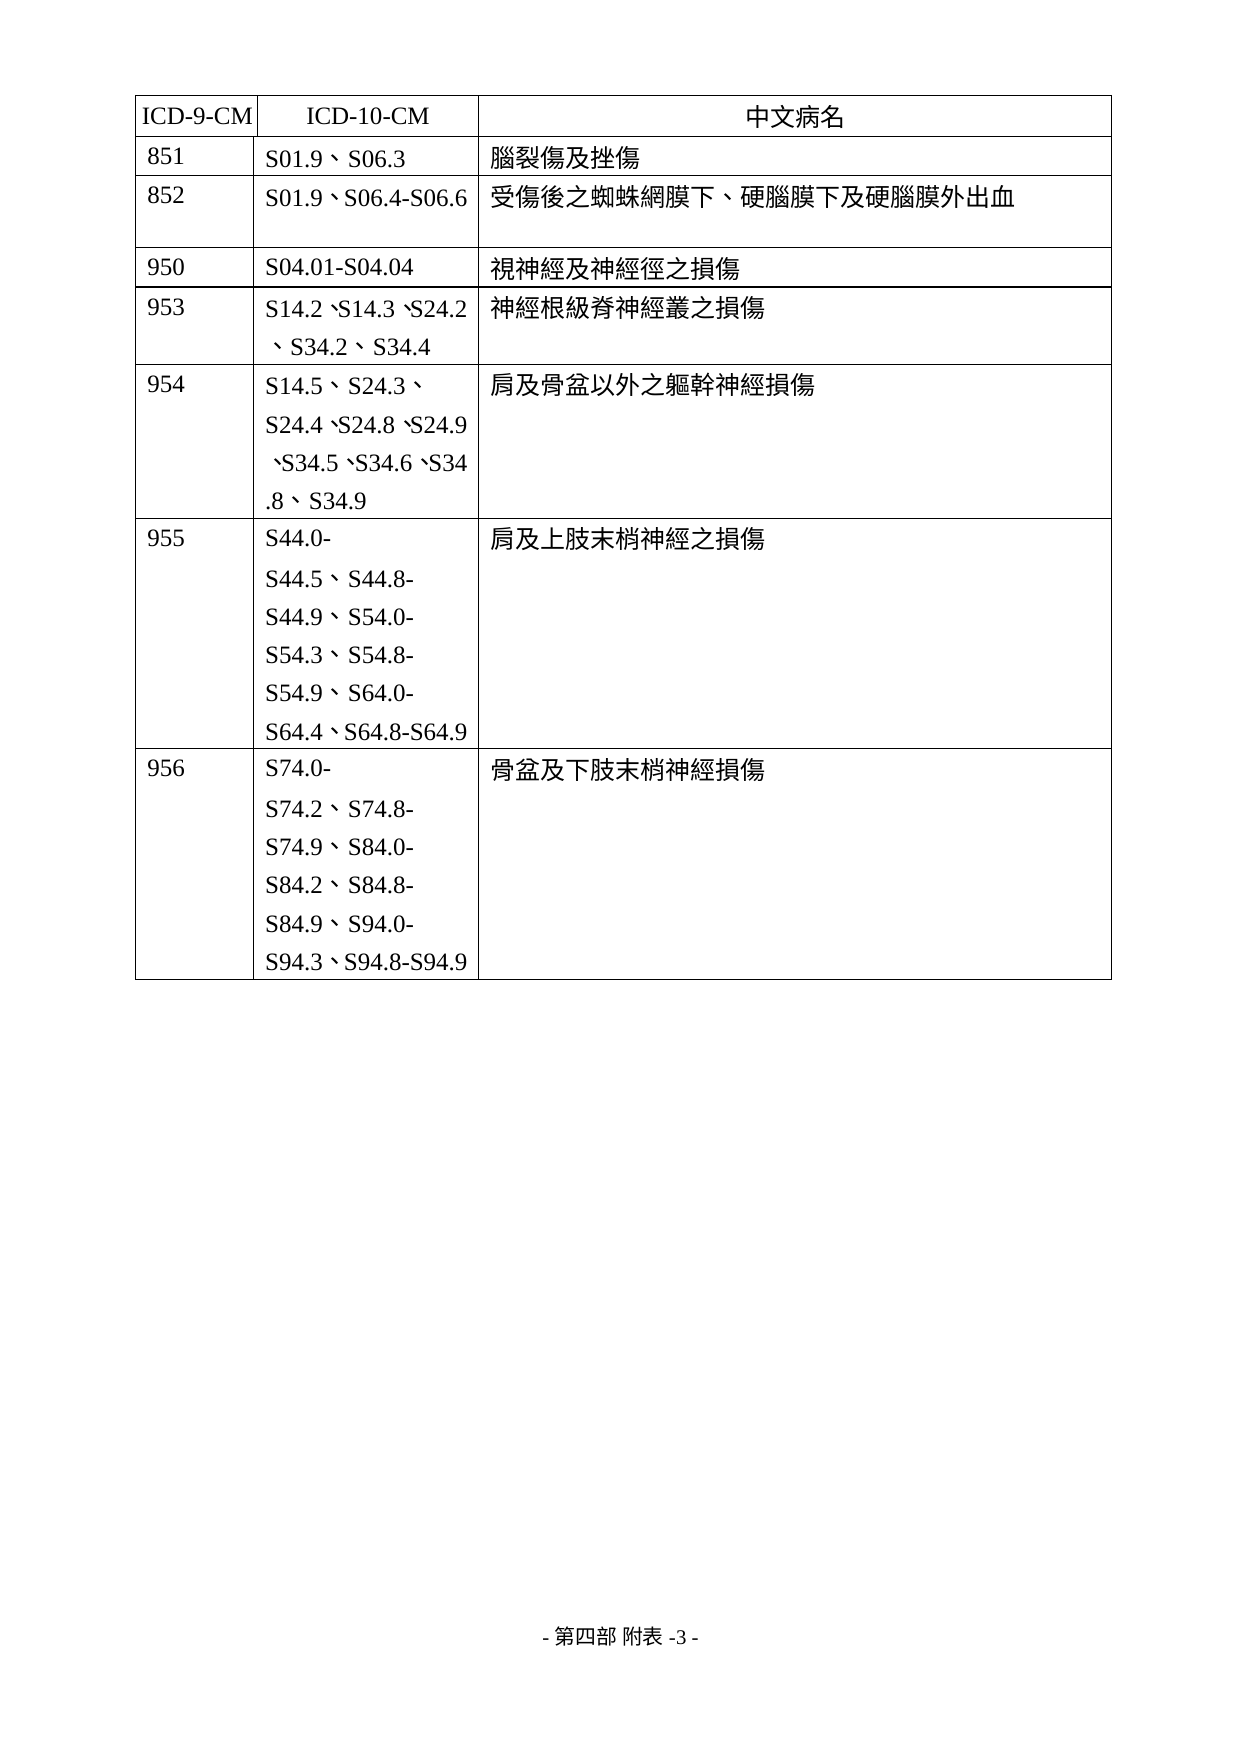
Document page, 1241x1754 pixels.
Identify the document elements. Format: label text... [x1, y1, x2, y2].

table_header ICD-9-CM [136, 96, 257, 136]
table_header ICD-10-CM [258, 96, 478, 136]
table_cell 肩及骨盆以外之軀幹神經損傷 [479, 365, 1111, 518]
table_cell 955 [136, 519, 253, 748]
table_cell S01.9、S06.3 [254, 137, 478, 175]
table_cell S04.01-S04.04 [254, 248, 478, 286]
table_cell S44.0-S44.5、S44.8-S44.9、S54.0-S54.3、S54.8-S54.9、S64.0-S64.4、S64.8-S64.9 [254, 519, 478, 748]
table_cell 956 [136, 749, 253, 979]
table_cell 肩及上肢末梢神經之損傷 [479, 519, 1111, 748]
table_cell S14.2、S14.3、S24.2、S34.2、S34.4 [254, 288, 478, 364]
table_cell S74.0-S74.2、S74.8-S74.9、S84.0-S84.2、S84.8-S84.9、S94.0-S94.3、S94.8-S94.9 [254, 749, 478, 979]
table_cell S14.5、S24.3、 S24.4、S24.8、S24.9、S34.5、S34.6、S34.8、S34.9 [254, 365, 478, 518]
table_cell 954 [136, 365, 253, 518]
table_cell S01.9、S06.4-S06.6 [254, 176, 478, 247]
table_header 中文病名 [479, 96, 1111, 136]
table_cell 受傷後之蜘蛛網膜下、硬腦膜下及硬腦膜外出血 [479, 176, 1111, 247]
table_cell 骨盆及下肢末梢神經損傷 [479, 749, 1111, 979]
table_cell 腦裂傷及挫傷 [479, 137, 1111, 175]
table_cell 852 [136, 176, 253, 247]
table_cell 950 [136, 248, 253, 286]
table_cell 神經根級脊神經叢之損傷 [479, 288, 1111, 364]
table_cell 953 [136, 288, 253, 364]
table_cell 視神經及神經徑之損傷 [479, 248, 1111, 286]
table_cell 851 [136, 137, 253, 175]
